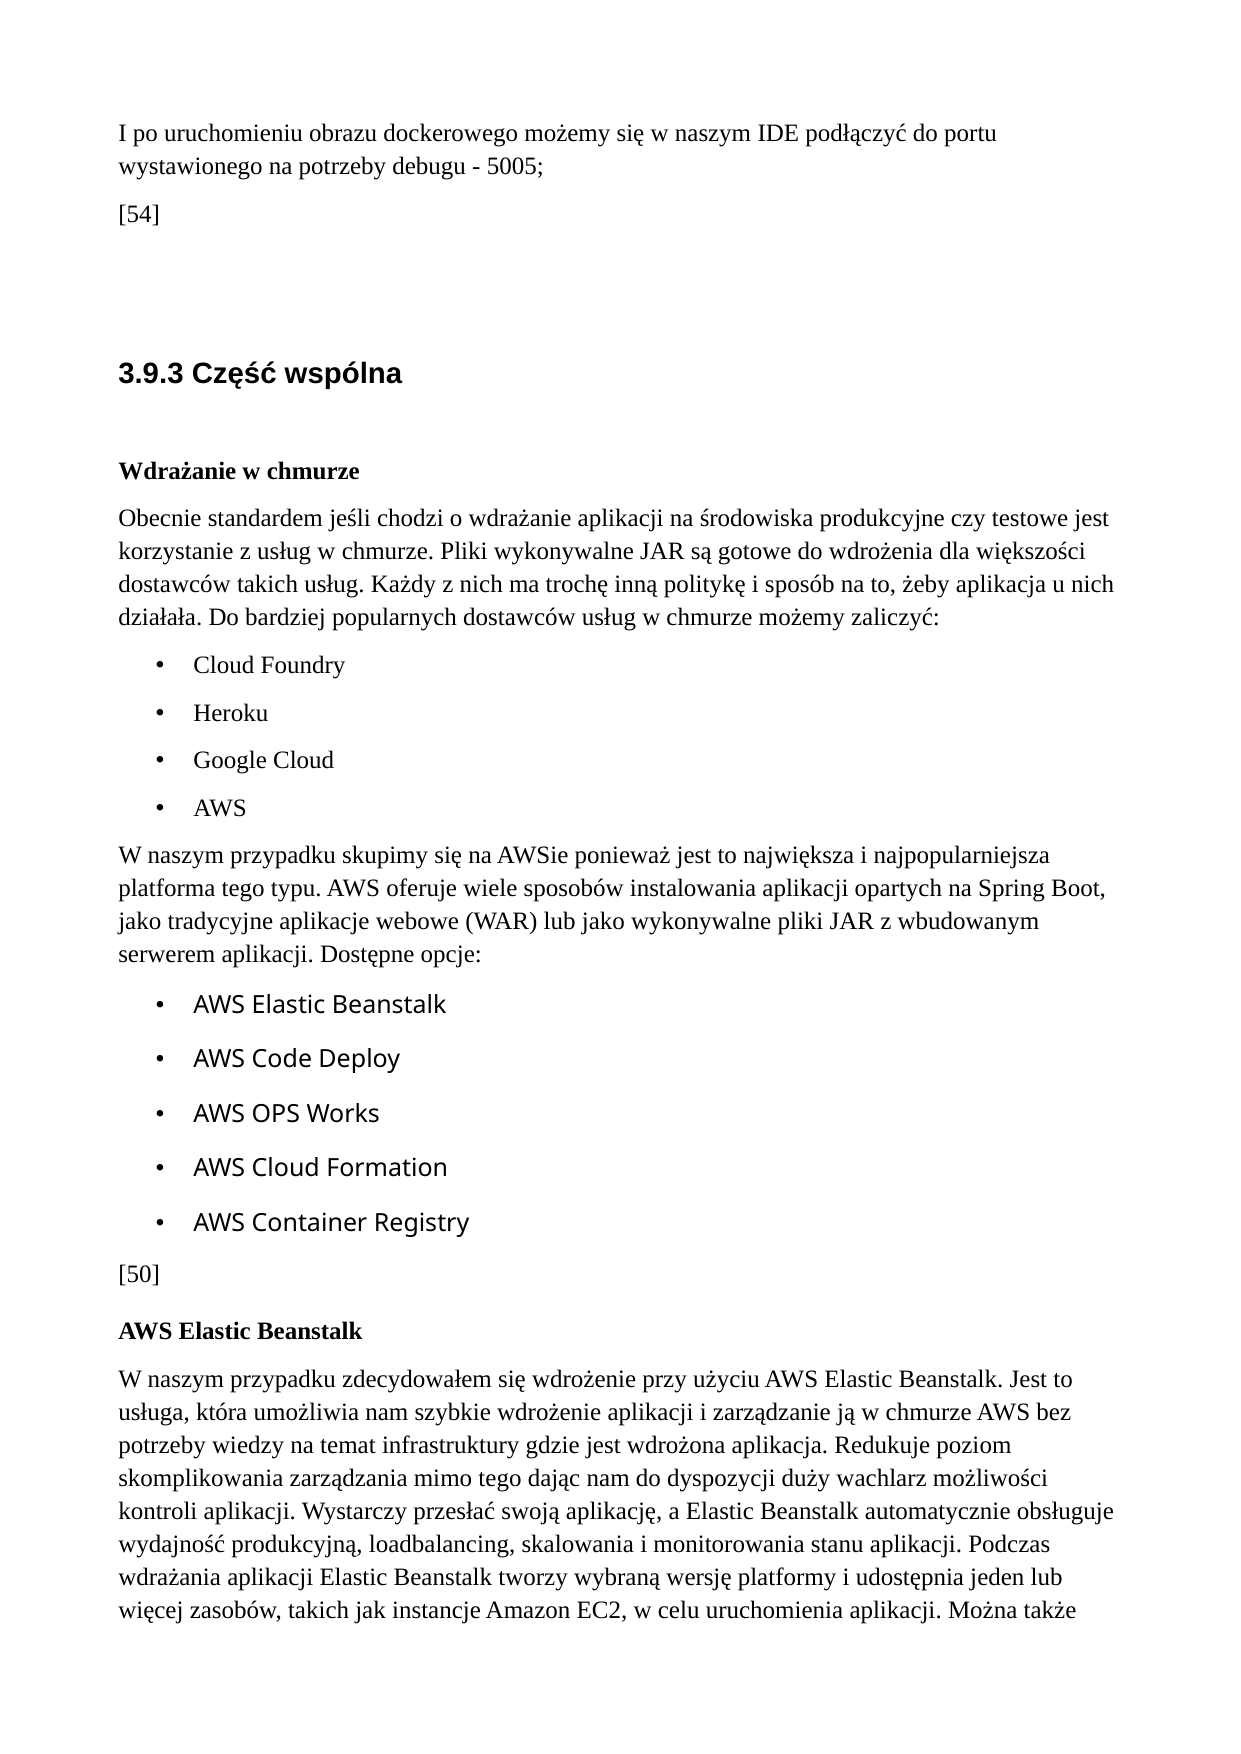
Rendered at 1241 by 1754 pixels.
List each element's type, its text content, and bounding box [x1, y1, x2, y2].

text [50] [118, 1259, 1122, 1287]
subtitle 3.9.3 Część wspólna [118, 356, 1122, 390]
list AWS Elastic Beanstalk [156, 987, 1122, 1021]
text W naszym przypadku zdecydowałem się wdrożenie przy użyciu AWS Elastic Beanstalk. Jest to usługa, która umożliwia nam szybkie wdrożenie aplikacji i zarządzanie ją w chmurze AWS bez potrzeby wiedzy na temat infrastruktury gdzie jest wdrożona aplikacja. Redukuje poziom skomplikowania zarządzania mimo tego dając nam do dyspozycji duży wachlarz możliwości kontroli aplikacji. Wystarczy przesłać swoją aplikację, a Elastic Beanstalk automatycznie obsługuje wydajność produkcyjną, loadbalancing, skalowania i monitorowania stanu aplikacji. Podczas wdrażania aplikacji Elastic Beanstalk tworzy wybraną wersję platformy i udostępnia jeden lub więcej zasobów, takich jak instancje Amazon EC2, w celu uruchomienia aplikacji. Można także [118, 1364, 1122, 1624]
text Wdrażanie w chmurze [118, 456, 1122, 484]
list Heroku [156, 698, 1122, 726]
list AWS OPS Works [156, 1095, 1122, 1129]
list Cloud Foundry [156, 650, 1122, 679]
text W naszym przypadku skupimy się na AWSie ponieważ jest to największa i najpopularniejsza platforma tego typu. AWS oferuje wiele sposobów instalowania aplikacji opartych na Spring Boot, jako tradycyjne aplikacje webowe (WAR) lub jako wykonywalne pliki JAR z wbudowanym serwerem aplikacji. Dostępne opcje: [118, 840, 1122, 968]
text I po uruchomieniu obrazu dockerowego możemy się w naszym IDE podłączyć do portu wystawionego na potrzeby debugu - 5005; [118, 118, 1122, 180]
list AWS [156, 793, 1122, 822]
text [54] [118, 199, 1122, 227]
list AWS Cloud Formation [156, 1150, 1122, 1184]
text AWS Elastic Beanstalk [118, 1316, 1122, 1345]
list AWS Code Deploy [156, 1041, 1122, 1075]
list AWS Container Registry [156, 1204, 1122, 1238]
list Google Cloud [156, 745, 1122, 774]
text Obecnie standardem jeśli chodzi o wdrażanie aplikacji na środowiska produkcyjne czy testowe jest korzystanie z usług w chmurze. Pliki wykonywalne JAR są gotowe do wdrożenia dla większości dostawców takich usług. Każdy z nich ma trochę inną politykę i sposób na to, żeby aplikacja u nich działała. Do bardziej popularnych dostawców usług w chmurze możemy zaliczyć: [118, 503, 1122, 631]
